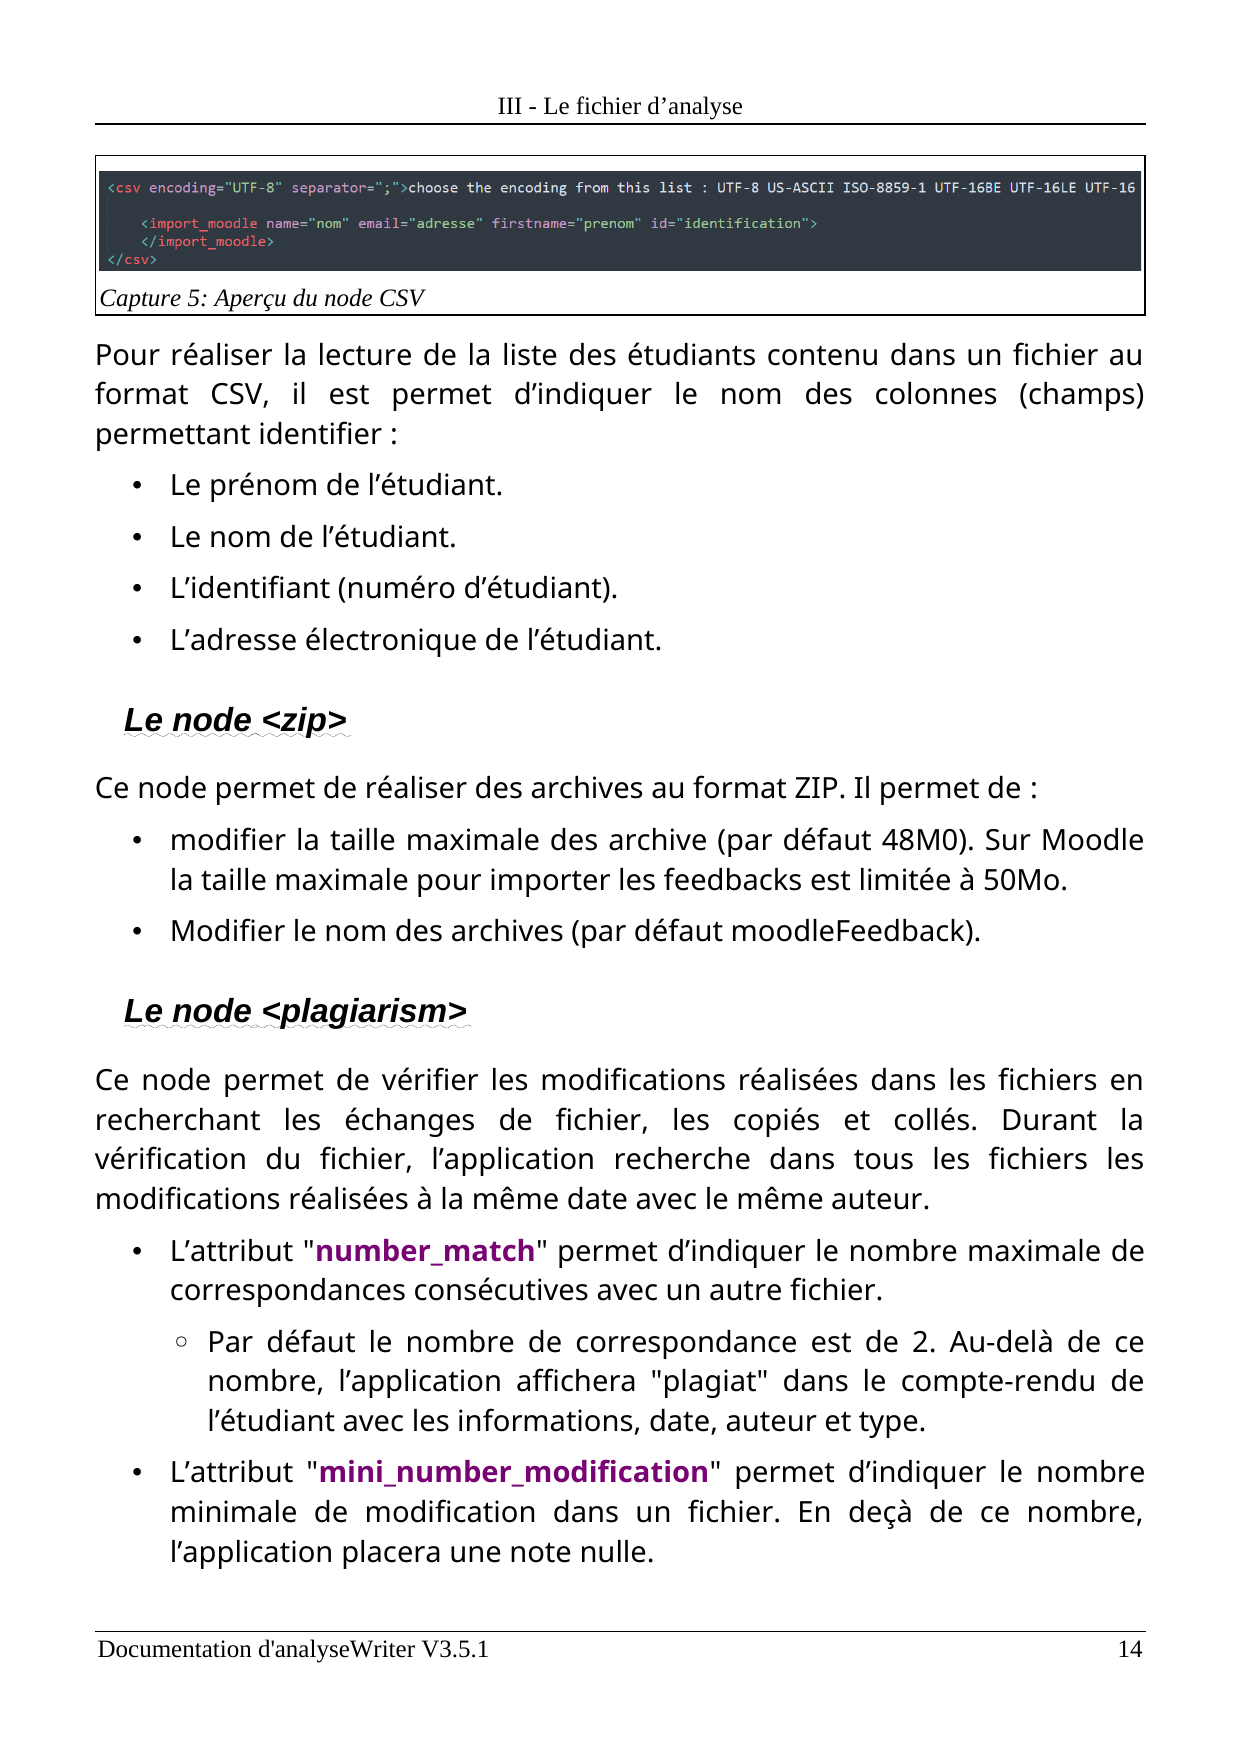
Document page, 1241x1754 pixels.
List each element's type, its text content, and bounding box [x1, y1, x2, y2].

list modifier la taille maximale des archive (par défaut 48M0). Sur Moodle la taille maximale pour importer les feedbacks est limitée à 50Mo. [132, 819, 1146, 899]
picture [99, 171, 1142, 271]
subtitle Le node <zip> [94, 670, 1146, 768]
list L’attribut "number_match" permet d’indiquer le nombre maximale de correspondances consécutives avec un autre fichier. [132, 1230, 1146, 1309]
list Le nom de l’étudiant. [132, 516, 1146, 556]
list L’adresse électronique de l’étudiant. [132, 619, 1146, 659]
subtitle Le node <plagiarism> [94, 962, 1146, 1059]
text Ce node permet de vérifier les modifications réalisées dans les fichiers en recherchant les échanges de fichier, les copiés et collés. Durant la vérification du fichier, l’application recherche dans tous les fichiers les modifications réalisées à la même date avec le même auteur. [94, 1059, 1146, 1218]
list Modifier le nom des archives (par défaut moodleFeedback). [132, 910, 1146, 950]
list L’identifiant (numéro d’étudiant). [132, 567, 1146, 607]
list Le prénom de l’étudiant. [132, 464, 1146, 504]
list Par défaut le nombre de correspondance est de 2. Au-delà de ce nombre, l’application affichera "plagiat" dans le compte-rendu de l’étudiant avec les informations, date, auteur et type. [169, 1321, 1146, 1440]
text Capture 5: Aperçu du node CSV [99, 271, 1141, 312]
text Pour réaliser la lecture de la liste des étudiants contenu dans un fichier au format CSV, il est permet d’indiquer le nom des colonnes (champs) permettant identifier : [94, 156, 1146, 453]
text Ce node permet de réaliser des archives au format ZIP. Il permet de : [94, 768, 1146, 807]
list L’attribut "mini_number_modification" permet d’indiquer le nombre minimale de modification dans un fichier. En deçà de ce nombre, l’application placera une note nulle. [132, 1452, 1146, 1571]
